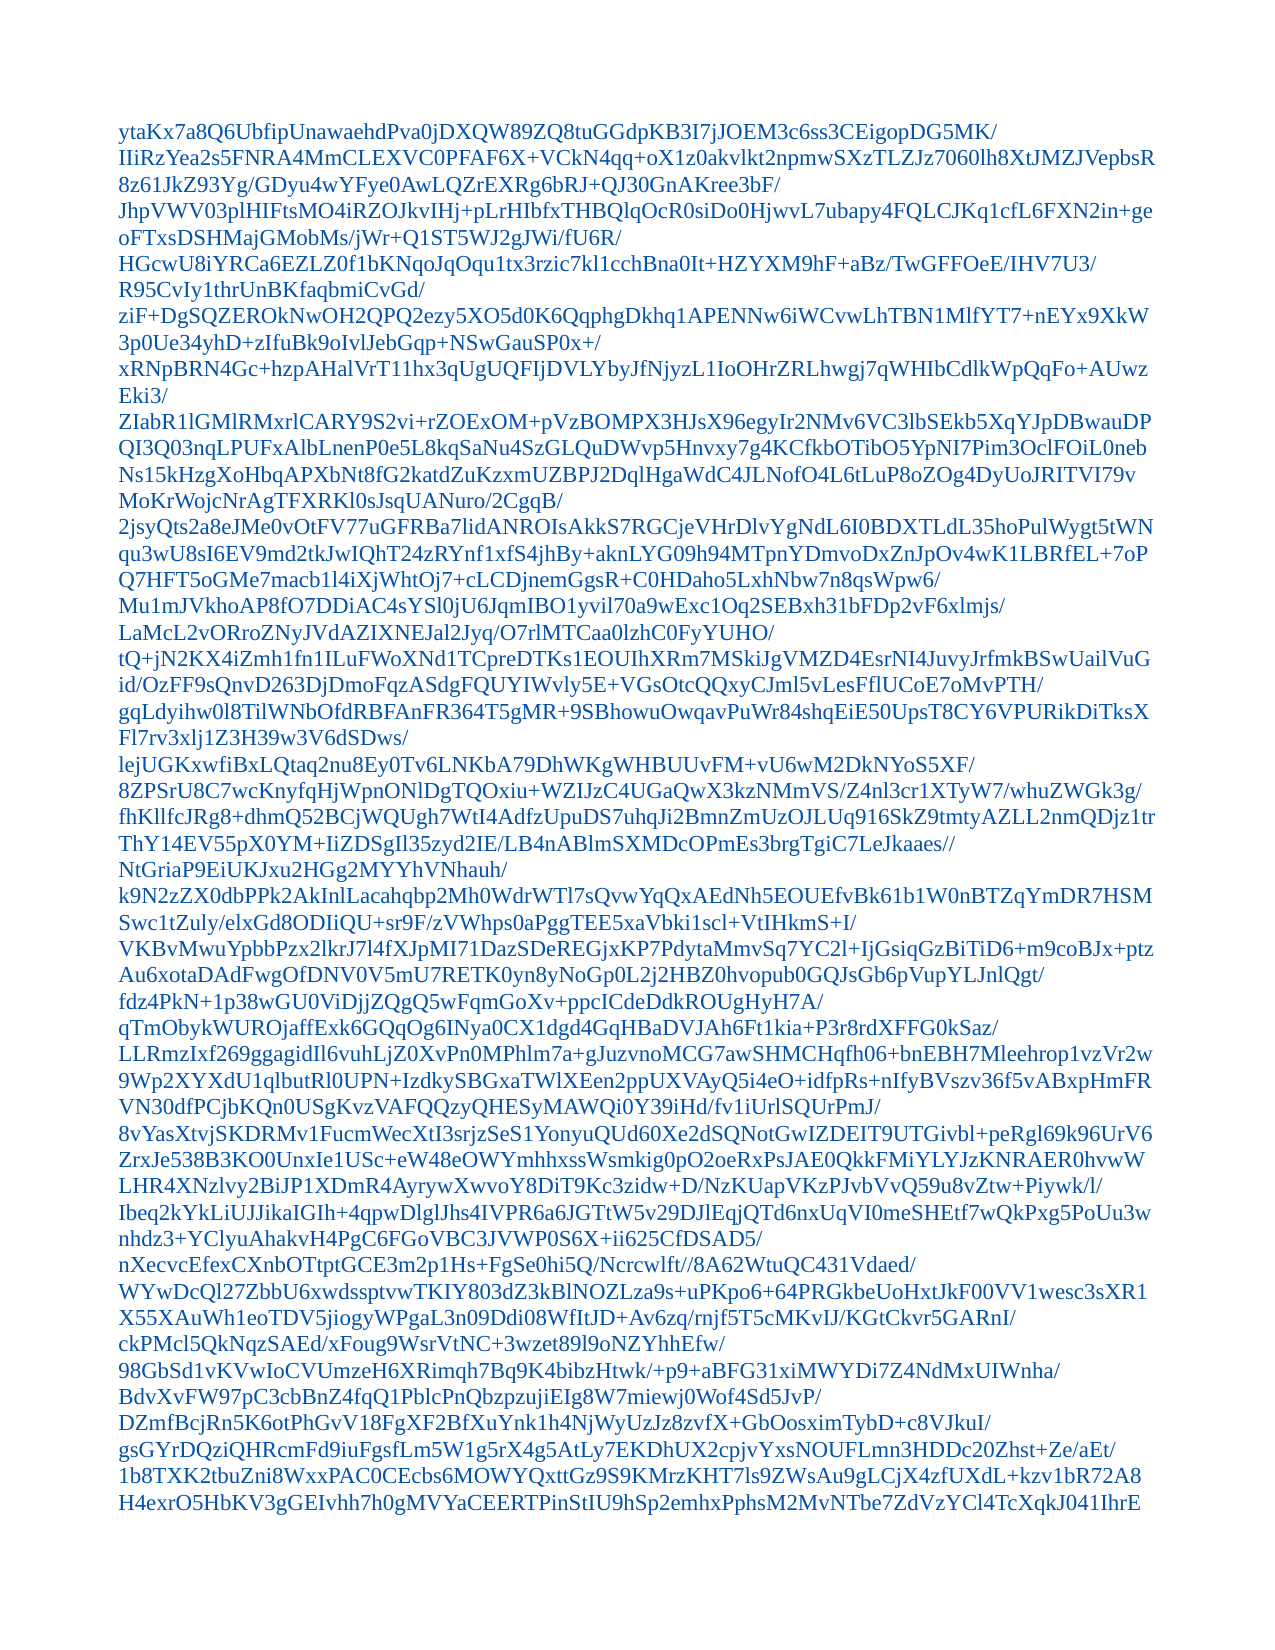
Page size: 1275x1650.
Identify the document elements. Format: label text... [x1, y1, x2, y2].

text ytaKx7a8Q6UbfipUnawaehdPva0jDXQW89ZQ8tuGGdpKB3I7jJOEM3c6ss3CEigopDG5MK/IIiRzYea2s5FNRA4MmCLEXVC0PFAF6X+VCkN4qq+oX1z0akvlkt2npmwSXzTLZJz7060lh8XtJMZJVepbsR8z61JkZ93Yg/GDyu4wYFye0AwLQZrEXRg6bRJ+QJ30GnAKree3bF/JhpVWV03plHIFtsMO4iRZOJkvIHj+pLrHIbfxTHBQlqOcR0siDo0HjwvL7ubapy4FQLCJKq1cfL6FXN2in+geoFTxsDSHMajGMobMs/jWr+Q1ST5WJ2gJWi/fU6R/HGcwU8iYRCa6EZLZ0f1bKNqoJqOqu1tx3rzic7kl1cchBna0It+HZYXM9hF+aBz/TwGFFOeE/IHV7U3/R95CvIy1thrUnBKfaqbmiCvGd/ziF+DgSQZEROkNwOH2QPQ2ezy5XO5d0K6QqphgDkhq1APENNw6iWCvwLhTBN1MlfYT7+nEYx9XkW3p0Ue34yhD+zIfuBk9oIvlJebGqp+NSwGauSP0x+/xRNpBRN4Gc+hzpAHalVrT11hx3qUgUQFIjDVLYbyJfNjyzL1IoOHrZRLhwgj7qWHIbCdlkWpQqFo+AUwzEki3/ZIabR1lGMlRMxrlCARY9S2vi+rZOExOM+pVzBOMPX3HJsX96egyIr2NMv6VC3lbSEkb5XqYJpDBwauDPQI3Q03nqLPUFxAlbLnenP0e5L8kqSaNu4SzGLQuDWvp5Hnvxy7g4KCfkbOTibO5YpNI7Pim3OclFOiL0nebNs15kHzgXoHbqAPXbNt8fG2katdZuKzxmUZBPJ2DqlHgaWdC4JLNofO4L6tLuP8oZOg4DyUoJRITVI79vMoKrWojcNrAgTFXRKl0sJsqUANuro/2CgqB/2jsyQts2a8eJMe0vOtFV77uGFRBa7lidANROIsAkkS7RGCjeVHrDlvYgNdL6I0BDXTLdL35hoPulWygt5tWNqu3wU8sI6EV9md2tkJwIQhT24zRYnf1xfS4jhBy+aknLYG09h94MTpnYDmvoDxZnJpOv4wK1LBRfEL+7oPQ7HFT5oGMe7macb1l4iXjWhtOj7+cLCDjnemGgsR+C0HDaho5LxhNbw7n8qsWpw6/Mu1mJVkhoAP8fO7DDiAC4sYSl0jU6JqmIBO1yvil70a9wExc1Oq2SEBxh31bFDp2vF6xlmjs/LaMcL2vORroZNyJVdAZIXNEJal2Jyq/O7rlMTCaa0lzhC0FyYUHO/tQ+jN2KX4iZmh1fn1ILuFWoXNd1TCpreDTKs1EOUIhXRm7MSkiJgVMZD4EsrNI4JuvyJrfmkBSwUailVuGid/OzFF9sQnvD263DjDmoFqzASdgFQUYIWvly5E+VGsOtcQQxyCJml5vLesFflUCoE7oMvPTH/gqLdyihw0l8TilWNbOfdRBFAnFR364T5gMR+9SBhowuOwqavPuWr84shqEiE50UpsT8CY6VPURikDiTksXFl7rv3xlj1Z3H39w3V6dSDws/lejUGKxwfiBxLQtaq2nu8Ey0Tv6LNKbA79DhWKgWHBUUvFM+vU6wM2DkNYoS5XF/8ZPSrU8C7wcKnyfqHjWpnONlDgTQOxiu+WZIJzC4UGaQwX3kzNMmVS/Z4nl3cr1XTyW7/whuZWGk3g/fhKllfcJRg8+dhmQ52BCjWQUgh7WtI4AdfzUpuDS7uhqJi2BmnZmUzOJLUq916SkZ9tmtyAZLL2nmQDjz1trThY14EV55pX0YM+IiZDSgIl35zyd2IE/LB4nABlmSXMDcOPmEs3brgTgiC7LeJkaaes//NtGriaP9EiUKJxu2HGg2MYYhVNhauh/k9N2zZX0dbPPk2AkInlLacahqbp2Mh0WdrWTl7sQvwYqQxAEdNh5EOUEfvBk61b1W0nBTZqYmDR7HSMSwc1tZuly/elxGd8ODIiQU+sr9F/zVWhps0aPggTEE5xaVbki1scl+VtIHkmS+I/VKBvMwuYpbbPzx2lkrJ7l4fXJpMI71DazSDeREGjxKP7PdytaMmvSq7YC2l+IjGsiqGzBiTiD6+m9coBJx+ptzAu6xotaDAdFwgOfDNV0V5mU7RETK0yn8yNoGp0L2j2HBZ0hvopub0GQJsGb6pVupYLJnlQgt/fdz4PkN+1p38wGU0ViDjjZQgQ5wFqmGoXv+ppcICdeDdkROUgHyH7A/qTmObykWUROjaffExk6GQqOg6INya0CX1dgd4GqHBaDVJAh6Ft1kia+P3r8rdXFFG0kSaz/LLRmzIxf269ggagidIl6vuhLjZ0XvPn0MPhlm7a+gJuzvnoMCG7awSHMCHqfh06+bnEBH7Mleehrop1vzVr2w9Wp2XYXdU1qlbutRl0UPN+IzdkySBGxaTWlXEen2ppUXVAyQ5i4eO+idfpRs+nIfyBVszv36f5vABxpHmFRVN30dfPCjbKQn0USgKvzVAFQQzyQHESyMAWQi0Y39iHd/fv1iUrlSQUrPmJ/8vYasXtvjSKDRMv1FucmWecXtI3srjzSeS1YonyuQUd60Xe2dSQNotGwIZDEIT9UTGivbl+peRgl69k96UrV6ZrxJe538B3KO0UnxIe1USc+eW48eOWYmhhxssWsmkig0pO2oeRxPsJAE0QkkFMiYLYJzKNRAER0hvwWLHR4XNzlvy2BiJP1XDmR4AyrywXwvoY8DiT9Kc3zidw+D/NzKUapVKzPJvbVvQ59u8vZtw+Piywk/l/Ibeq2kYkLiUJJikaIGIh+4qpwDlglJhs4IVPR6a6JGTtW5v29DJlEqjQTd6nxUqVI0meSHEtf7wQkPxg5PoUu3wnhdz3+YClyuAhakvH4PgC6FGoVBC3JVWP0S6X+ii625CfDSAD5/nXecvcEfexCXnbOTtptGCE3m2p1Hs+FgSe0hi5Q/Ncrcwlft//8A62WtuQC431Vdaed/WYwDcQl27ZbbU6xwdssptvwTKIY803dZ3kBlNOZLza9s+uPKpo6+64PRGkbeUoHxtJkF00VV1wesc3sXR1X55XAuWh1eoTDV5jiogyWPgaL3n09Ddi08WfItJD+Av6zq/rnjf5T5cMKvIJ/KGtCkvr5GARnI/ckPMcl5QkNqzSAEd/xFoug9WsrVtNC+3wzet89l9oNZYhhEfw/98GbSd1vKVwIoCVUmzeH6XRimqh7Bq9K4bibzHtwk/+p9+aBFG31xiMWYDi7Z4NdMxUIWnha/BdvXvFW97pC3cbBnZ4fqQ1PblcPnQbzpzujiEIg8W7miewj0Wof4Sd5JvP/DZmfBcjRn5K6otPhGvV18FgXF2BfXuYnk1h4NjWyUzJz8zvfX+GbOosximTybD+c8VJkuI/gsGYrDQziQHRcmFd9iuFgsfLm5W1g5rX4g5AtLy7EKDhUX2cpjvYxsNOUFLmn3HDDc20Zhst+Ze/aEt/1b8TXK2tbuZni8WxxPAC0CEcbs6MOWYQxttGz9S9KMrzKHT7ls9ZWsAu9gLCjX4zfUXdL+kzv1bR72A8H4exrO5HbKV3gGEIvhh7h0gMVYaCEERTPinStIU9hSp2emhxPphsM2MvNTbe7ZdVzYCl4TcXqkJ041IhrE [118, 118, 1157, 1515]
